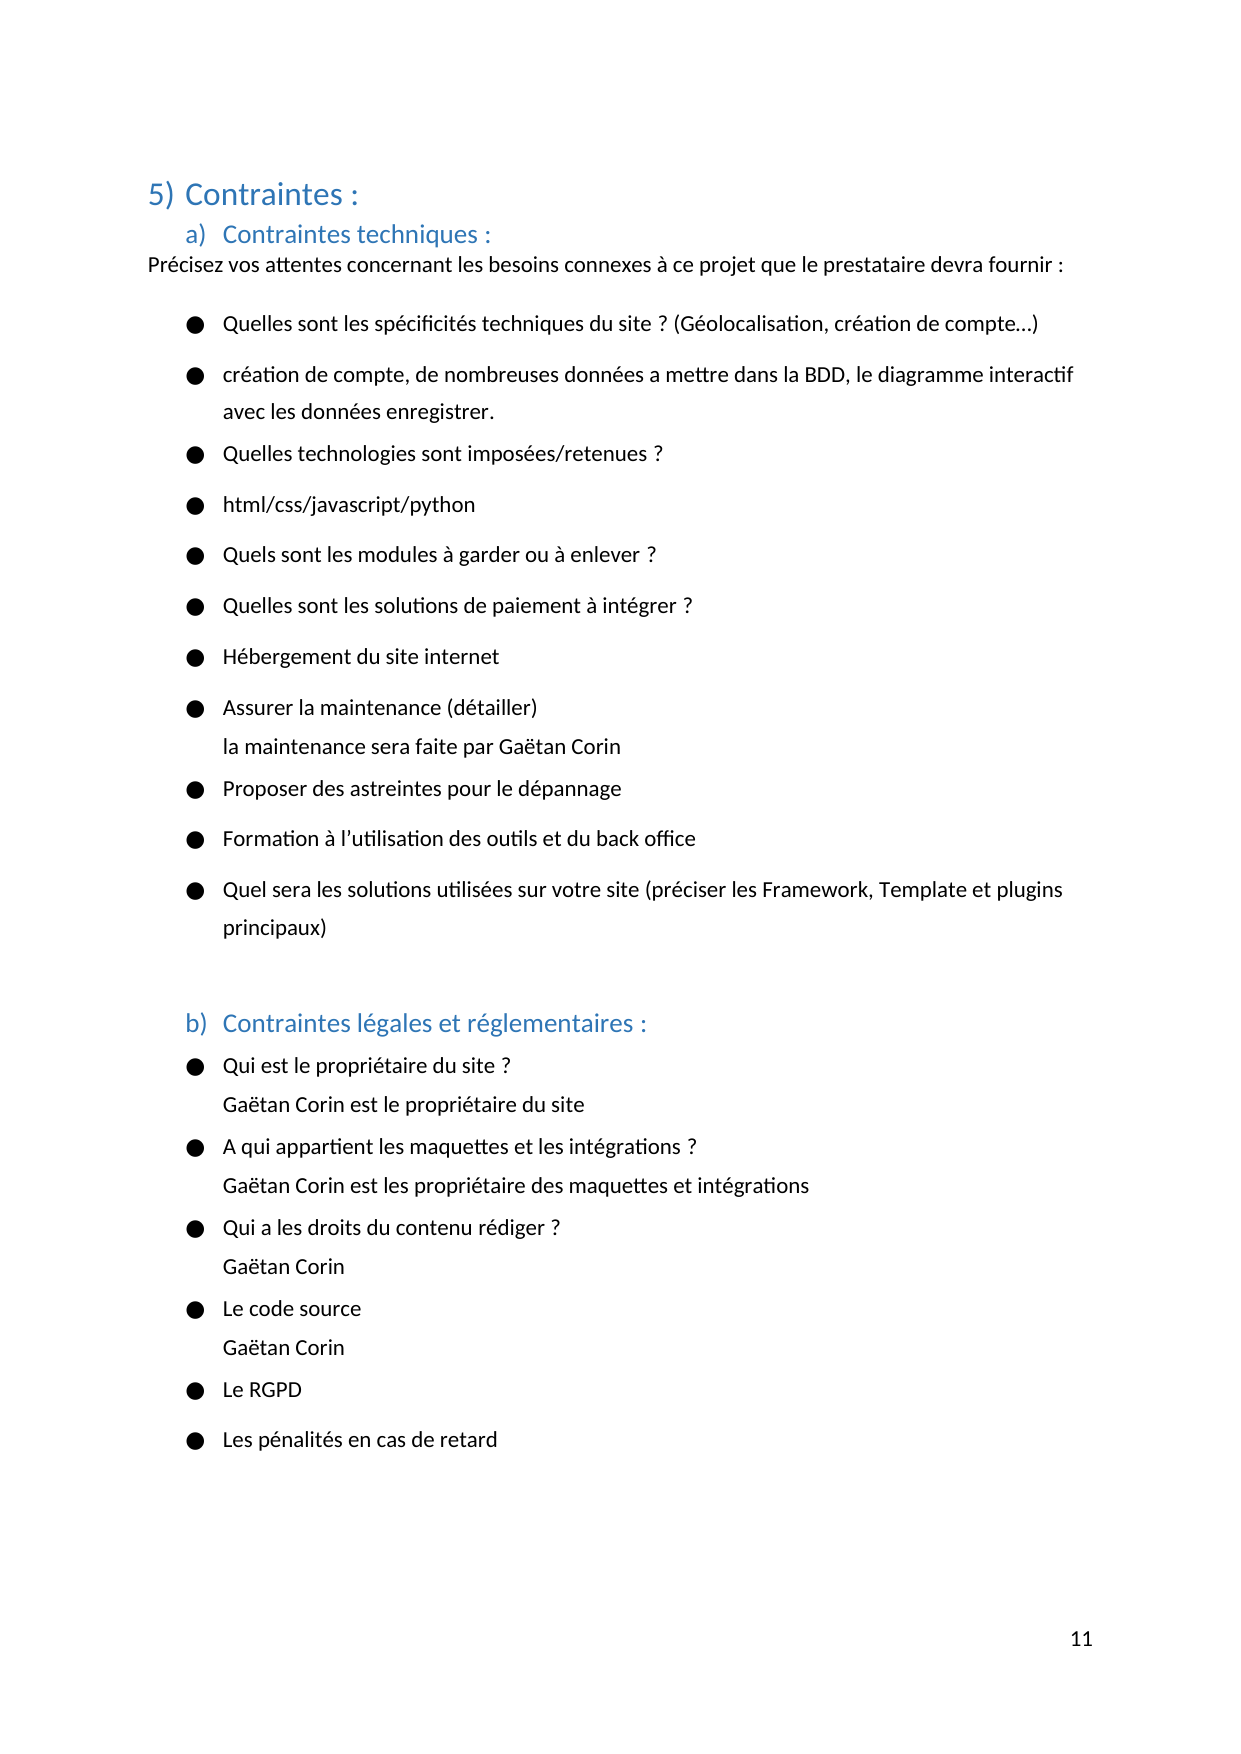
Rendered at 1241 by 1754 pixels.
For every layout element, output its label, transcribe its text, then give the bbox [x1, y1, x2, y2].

list html/css/javascript/python [185, 478, 1093, 525]
list Qui a les droits du contenu rédiger ? [185, 1201, 1093, 1248]
list Qui est le propriétaire du site ? [185, 1039, 1093, 1086]
list Le code source [185, 1282, 1093, 1329]
text Gaëtan Corin est les propriétaire des maquettes et intégrations [223, 1171, 1093, 1199]
list Quelles sont les spécificités techniques du site ? (Géolocalisation, création de compte…) [185, 297, 1093, 344]
subtitle Contraintes légales et réglementaires : [185, 1006, 1093, 1039]
list Hébergement du site internet [185, 630, 1093, 677]
list Le RGPD [185, 1363, 1093, 1410]
text Précisez vos attentes concernant les besoins connexes à ce projet que le prestataire devra fournir : [148, 251, 1093, 278]
text Gaëtan Corin est le propriétaire du site [223, 1090, 1093, 1118]
subtitle Contraintes : [148, 173, 1093, 213]
subtitle Contraintes techniques : [185, 217, 1093, 251]
list Assurer la maintenance (détailler) [185, 681, 1093, 728]
list création de compte, de nombreuses données a mettre dans la BDD, le diagramme interactif avec les données enregistrer. [185, 348, 1093, 425]
list Quelles sont les solutions de paiement à intégrer ? [185, 580, 1093, 627]
list Quelles technologies sont imposées/retenues ? [185, 427, 1093, 474]
list Les pénalités en cas de retard [185, 1414, 1093, 1461]
text la maintenance sera faite par Gaëtan Corin [223, 732, 1093, 760]
list Proposer des astreintes pour le dépannage [185, 762, 1093, 809]
list Quels sont les modules à garder ou à enlever ? [185, 529, 1093, 576]
list Formation à l’utilisation des outils et du back office [185, 813, 1093, 860]
text Gaëtan Corin [223, 1252, 1093, 1280]
text Gaëtan Corin [223, 1333, 1093, 1361]
list Quel sera les solutions utilisées sur votre site (préciser les Framework, Template et plugins principaux) [185, 863, 1093, 941]
list A qui appartient les maquettes et les intégrations ? [185, 1120, 1093, 1167]
